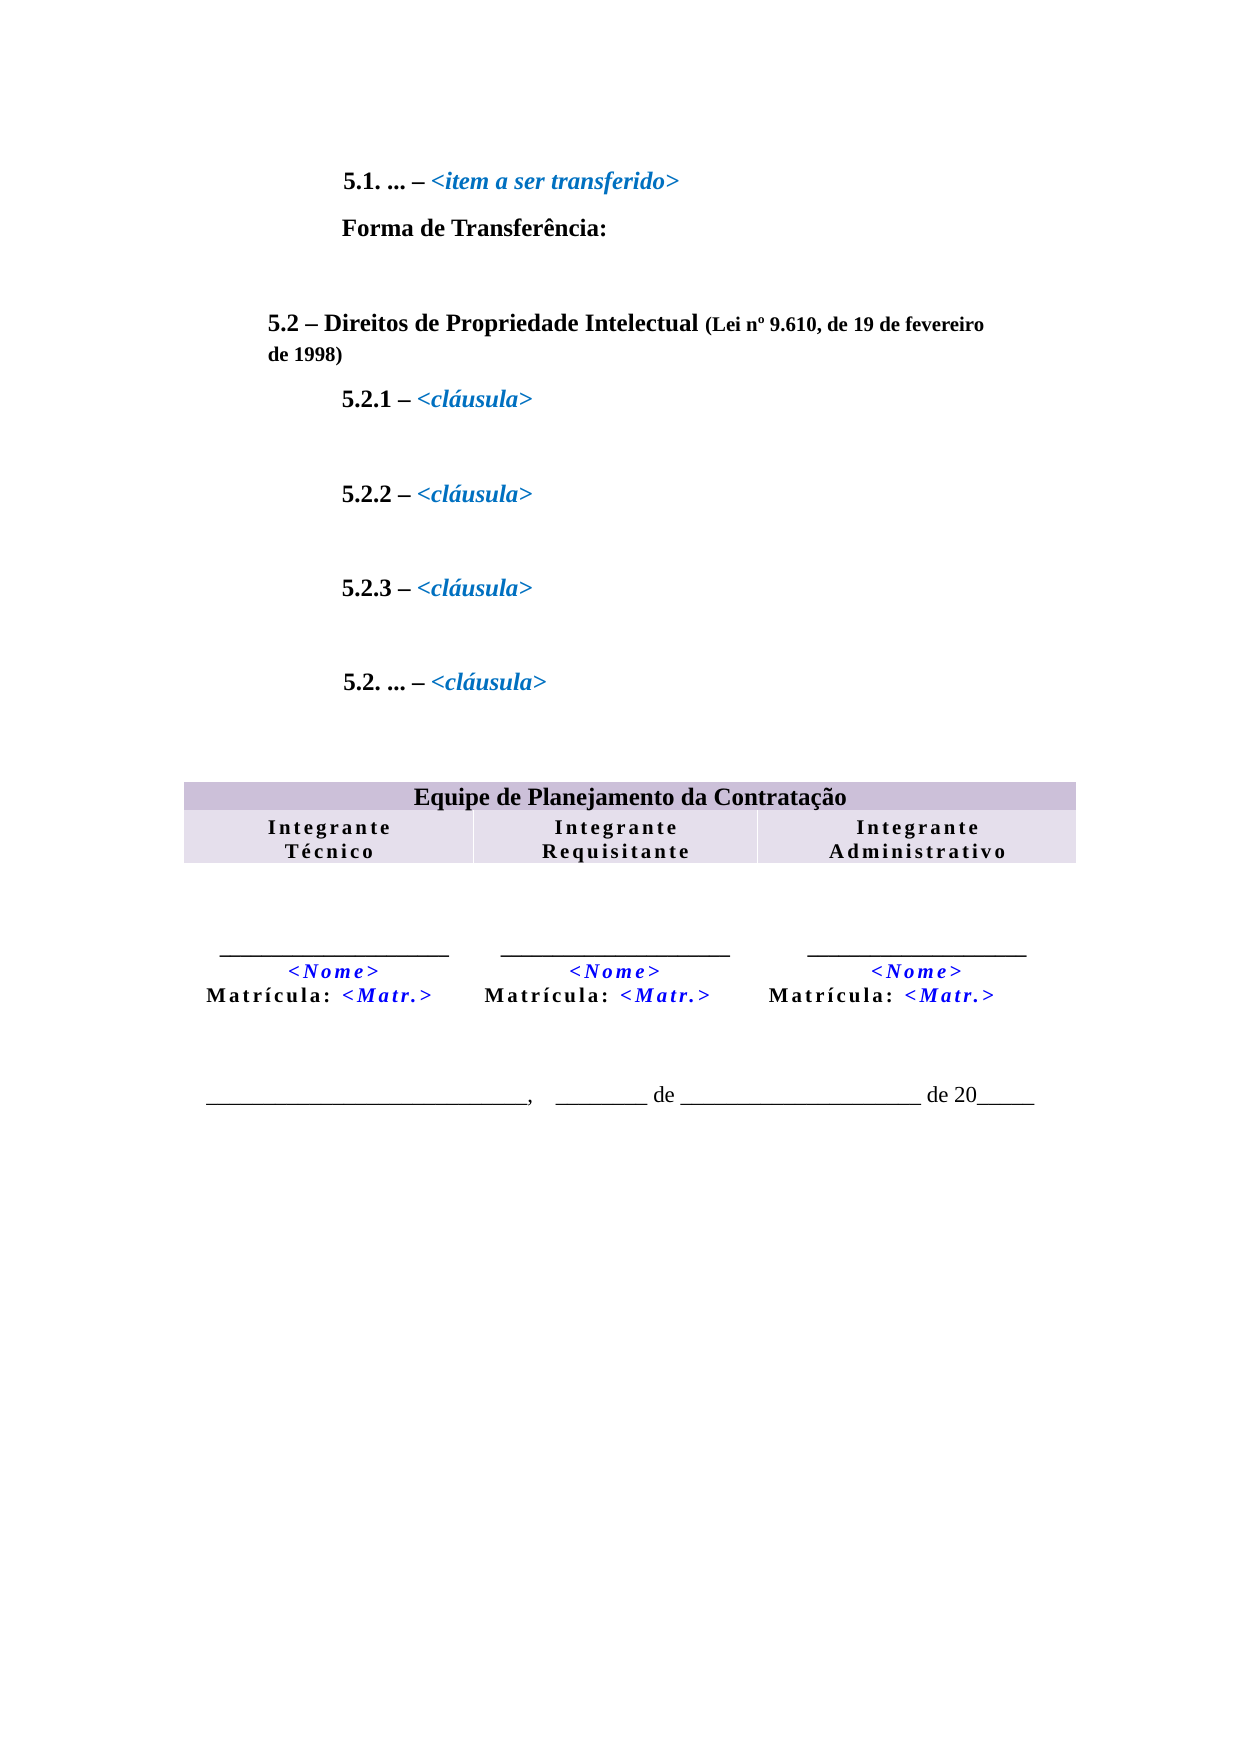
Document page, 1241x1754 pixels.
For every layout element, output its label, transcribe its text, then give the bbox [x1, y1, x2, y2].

text 5.2. ... – <cláusula> [195, 667, 1064, 695]
table_cell _____________________ <Nome> Matrícula: <Matr.> [758, 863, 1076, 1007]
text 5.1. ... – <item a ser transferido> [268, 165, 1064, 195]
table_cell [184, 1007, 195, 1156]
table_cell ______________________ <Nome> Matrícula: <Matr.> [195, 863, 473, 1007]
text 5.2 – Direitos de Propriedade Intelectual (Lei nº 9.610, de 19 de fevereiro de 1998) [194, 307, 1064, 366]
table_cell ____________________________, ________ de _____________________ de 20_____ [195, 1007, 1076, 1156]
table_cell ______________________ <Nome> Matrícula: <Matr.> [473, 863, 757, 1007]
table_cell Integrante Técnico [184, 810, 473, 863]
table_cell Integrante Administrativo [758, 810, 1076, 863]
table_cell [184, 863, 195, 1007]
text 5.2.1 – <cláusula> [194, 383, 1064, 413]
text 5.2.2 – <cláusula> [194, 478, 1064, 507]
text 5.2.3 – <cláusula> [194, 572, 1064, 602]
table_cell Integrante Requisitante [474, 810, 757, 863]
text Forma de Transferência: [194, 212, 1064, 242]
table_header Equipe de Planejamento da Contratação [184, 782, 1076, 810]
